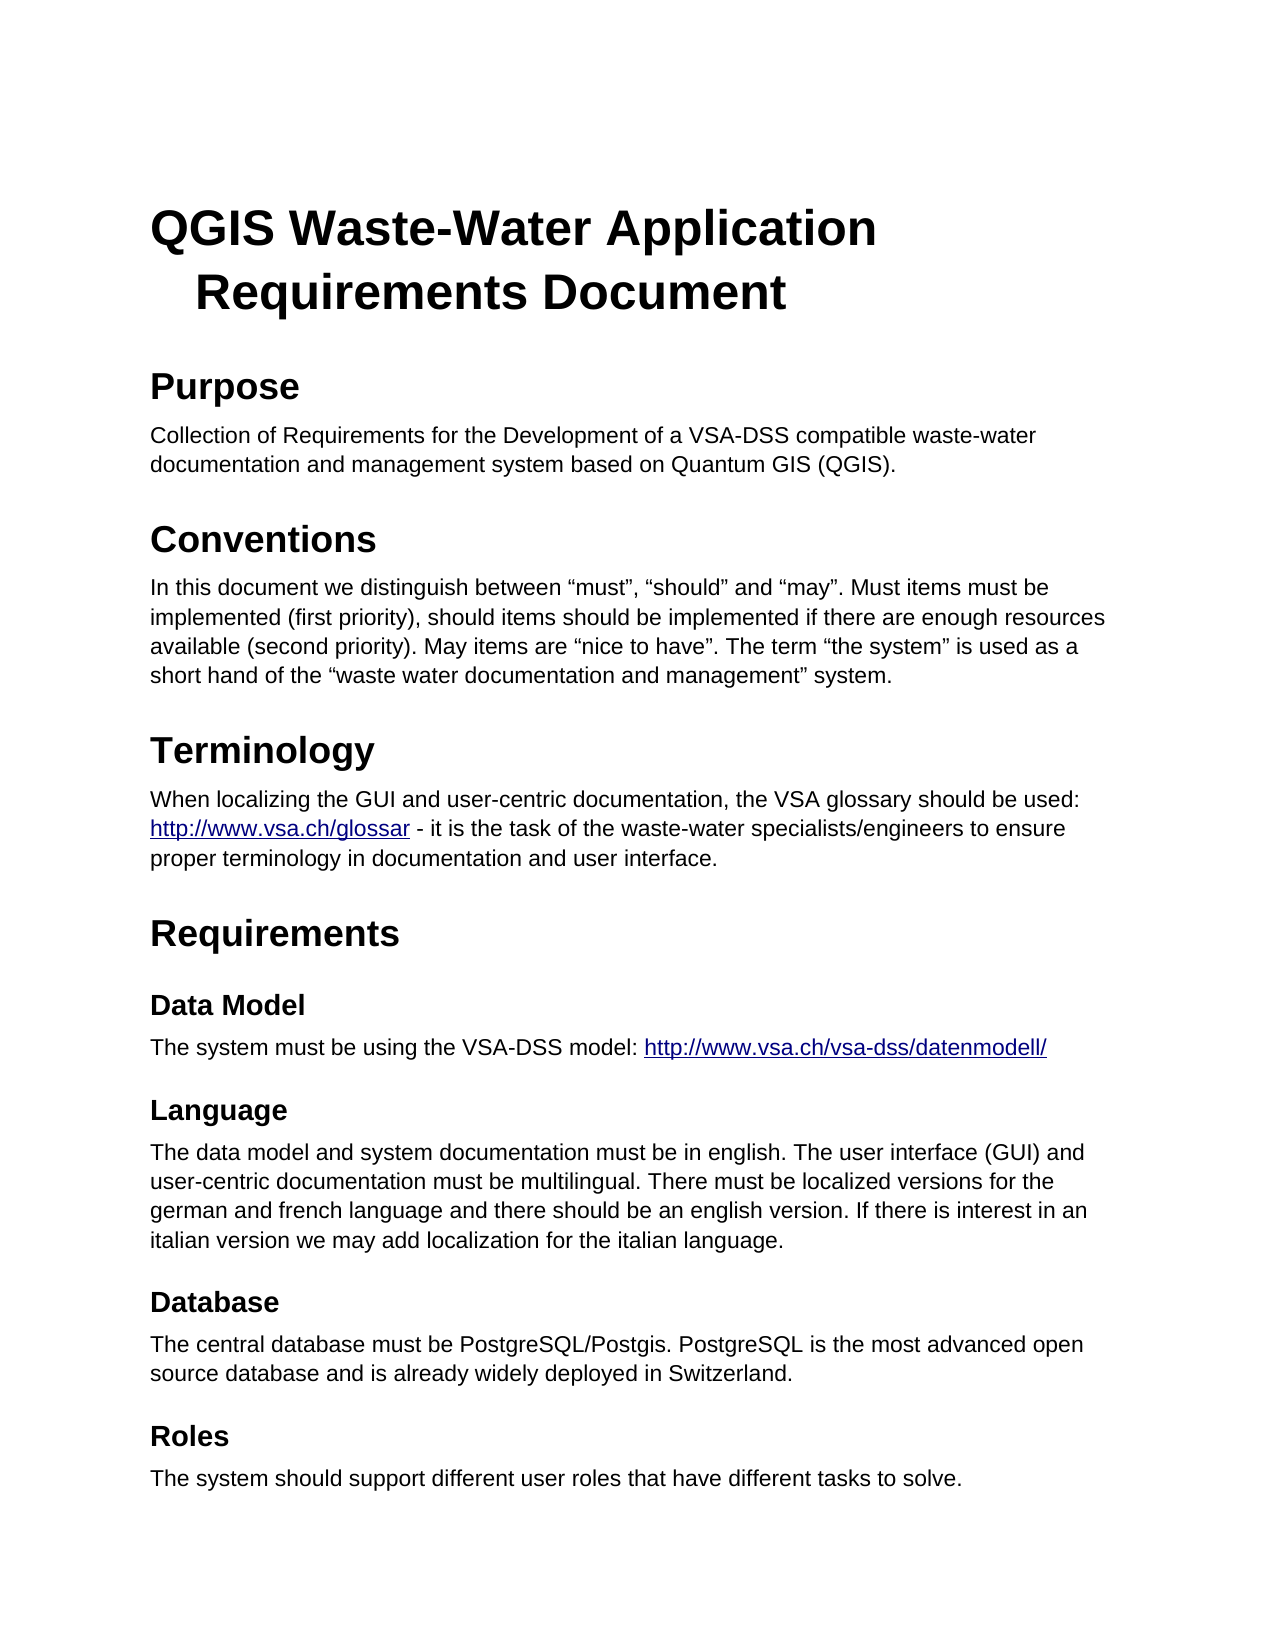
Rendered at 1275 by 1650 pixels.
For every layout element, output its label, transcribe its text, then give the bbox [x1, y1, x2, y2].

subtitle QGIS Waste-Water Application Requirements Document [150, 200, 1125, 320]
text The system should support different user roles that have different tasks to solve. [150, 1465, 1125, 1491]
subtitle Data Model [150, 989, 1125, 1022]
text When localizing the GUI and user-centric documentation, the VSA glossary should be used: http://www.vsa.ch/glossar - it is the task of the waste-water specialists/engineers to ensure proper terminology in documentation and user interface. [150, 786, 1125, 871]
text Collection of Requirements for the Development of a VSA-DSS compatible waste-water documentation and management system based on Quantum GIS (QGIS). [150, 422, 1125, 477]
text In this document we distinguish between “must”, “should” and “may”. Must items must be implemented (first priority), should items should be implemented if there are enough resources available (second priority). May items are “nice to have”. The term “the system” is used as a short hand of the “waste water documentation and management” system. [150, 575, 1125, 689]
subtitle Purpose [150, 366, 1125, 408]
text The system must be using the VSA-DSS model: http://www.vsa.ch/vsa-dss/datenmodell/ [150, 1035, 1125, 1061]
subtitle Roles [150, 1420, 1125, 1452]
text The central database must be PostgreSQL/Postgis. PostgreSQL is the most advanced open source database and is already widely deployed in Switzerland. [150, 1332, 1125, 1387]
subtitle Terminology [150, 730, 1125, 772]
subtitle Requirements [150, 912, 1125, 954]
text The data model and system documentation must be in english. The user interface (GUI) and user-centric documentation must be multilingual. There must be localized versions for the german and french language and there should be an english version. If there is interest in an italian version we may add localization for the italian language. [150, 1139, 1125, 1253]
subtitle Database [150, 1286, 1125, 1319]
subtitle Language [150, 1094, 1125, 1126]
subtitle Conventions [150, 518, 1125, 560]
